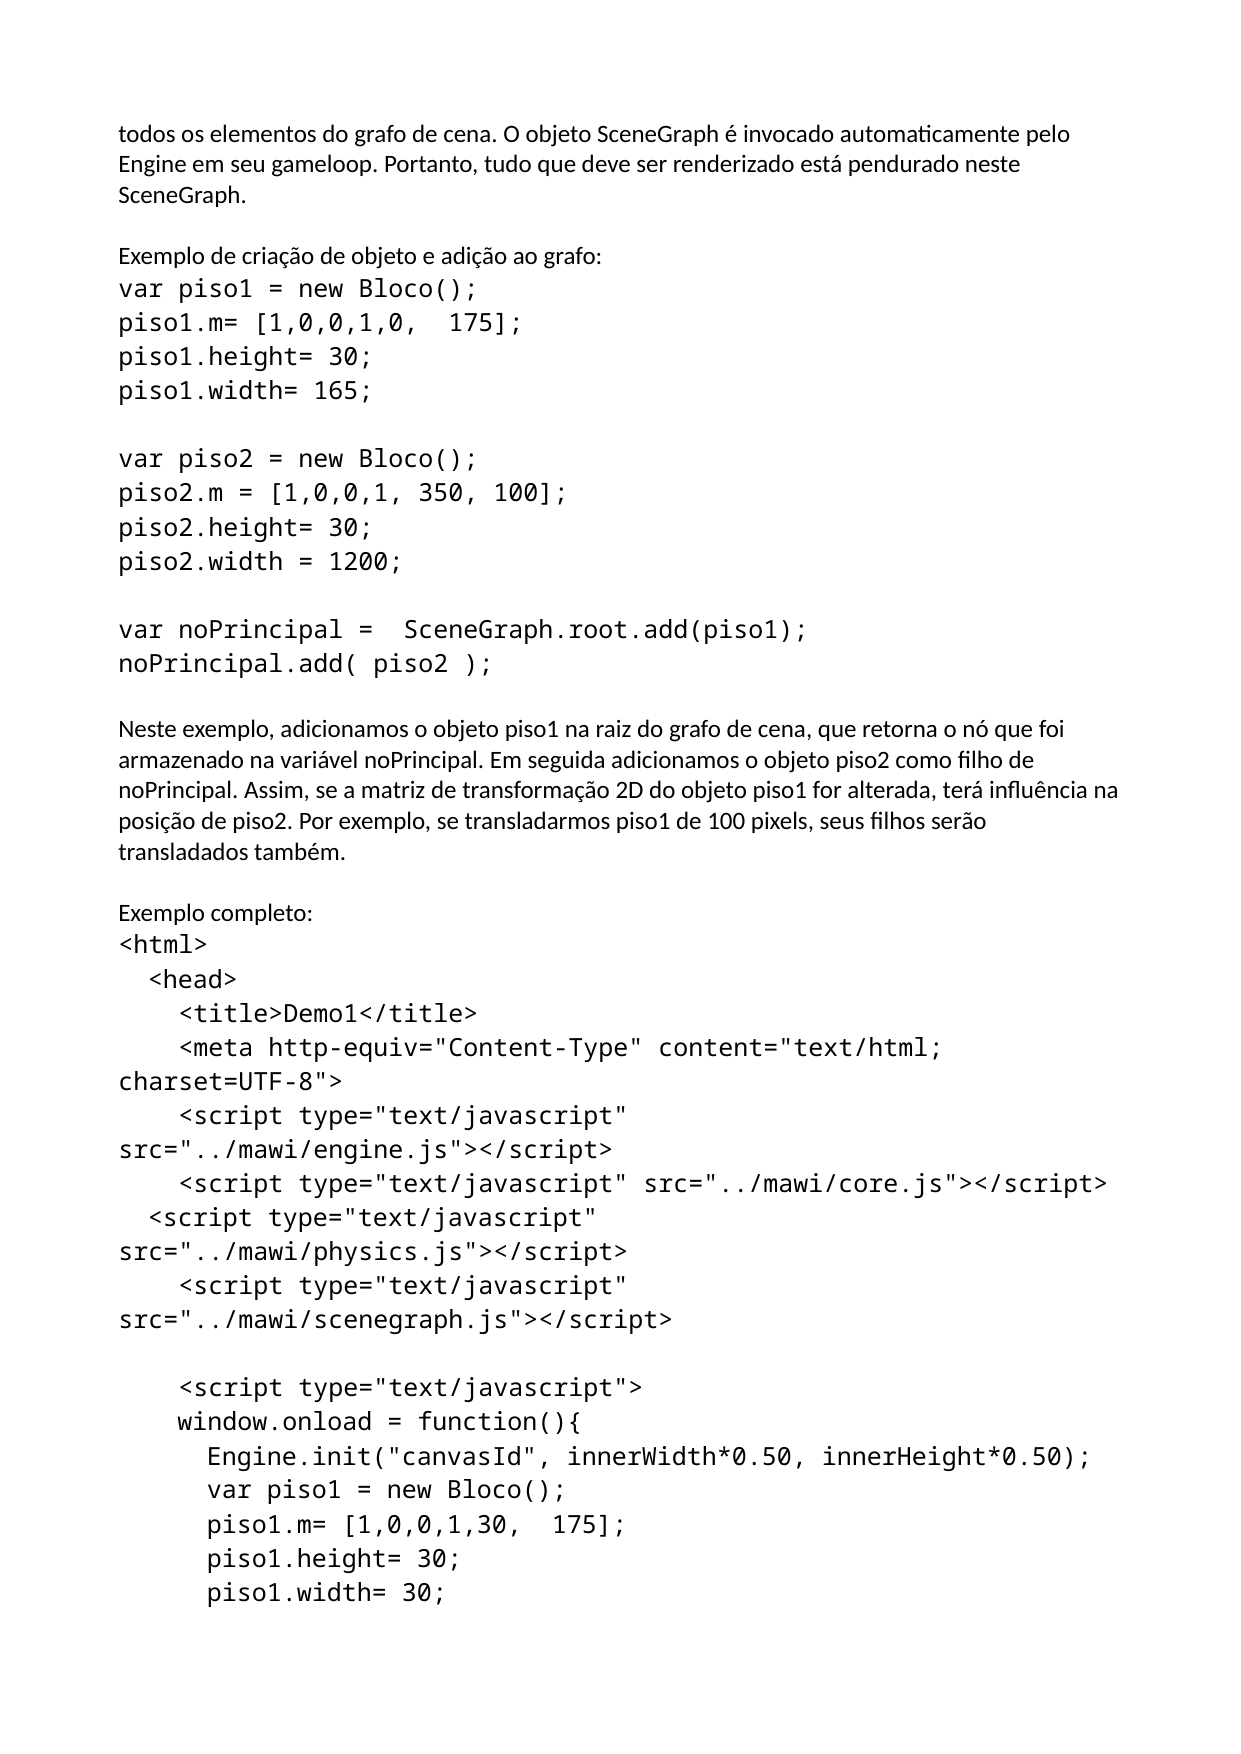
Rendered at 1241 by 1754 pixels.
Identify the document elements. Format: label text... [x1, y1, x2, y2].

text var piso2 = new Bloco(); piso2.m = [1,0,0,1, 350, 100]; piso2.height= 30; piso2.width = 1200; [118, 441, 1122, 577]
text todos os elementos do grafo de cena. O objeto SceneGraph é invocado automaticamente pelo Engine em seu gameloop. Portanto, tudo que deve ser renderizado está pendurado neste SceneGraph. [118, 118, 1122, 210]
text <meta http-equiv="Content-Type" content="text/html; charset=UTF-8"> [118, 1029, 1122, 1097]
text var piso1 = new Bloco(); piso1.m= [1,0,0,1,0, 175]; piso1.height= 30; piso1.width= 165; [118, 271, 1122, 407]
text var piso1 = new Bloco(); [118, 1472, 1122, 1506]
text Exemplo completo: [118, 897, 1122, 927]
text <script type="text/javascript" src="../mawi/engine.js"></script> [118, 1097, 1122, 1166]
text <head> [118, 961, 1122, 995]
text Engine.init("canvasId", innerWidth*0.50, innerHeight*0.50); [118, 1438, 1122, 1472]
text <script type="text/javascript" src="../mawi/scenegraph.js"></script> [118, 1268, 1122, 1336]
text piso1.width= 30; [118, 1574, 1122, 1608]
text var noPrincipal = SceneGraph.root.add(piso1); noPrincipal.add( piso2 ); [118, 611, 1122, 713]
text <script type="text/javascript"> [118, 1370, 1122, 1404]
text piso1.height= 30; [118, 1540, 1122, 1574]
text <script type="text/javascript" src="../mawi/physics.js"></script> [118, 1200, 1122, 1268]
text piso1.m= [1,0,0,1,30, 175]; [118, 1506, 1122, 1540]
text window.onload = function(){ [118, 1404, 1122, 1438]
text Exemplo de criação de objeto e adição ao grafo: [118, 240, 1122, 271]
text <title>Demo1</title> [118, 995, 1122, 1029]
text Neste exemplo, adicionamos o objeto piso1 na raiz do grafo de cena, que retorna o nó que foi armazenado na variável noPrincipal. Em seguida adicionamos o objeto piso2 como filho de noPrincipal. Assim, se a matriz de transformação 2D do objeto piso1 for alterada, terá influência na posição de piso2. Por exemplo, se transladarmos piso1 de 100 pixels, seus filhos serão transladados também. [118, 713, 1122, 866]
text <script type="text/javascript" src="../mawi/core.js"></script> [118, 1166, 1122, 1200]
text <html> [118, 927, 1122, 961]
